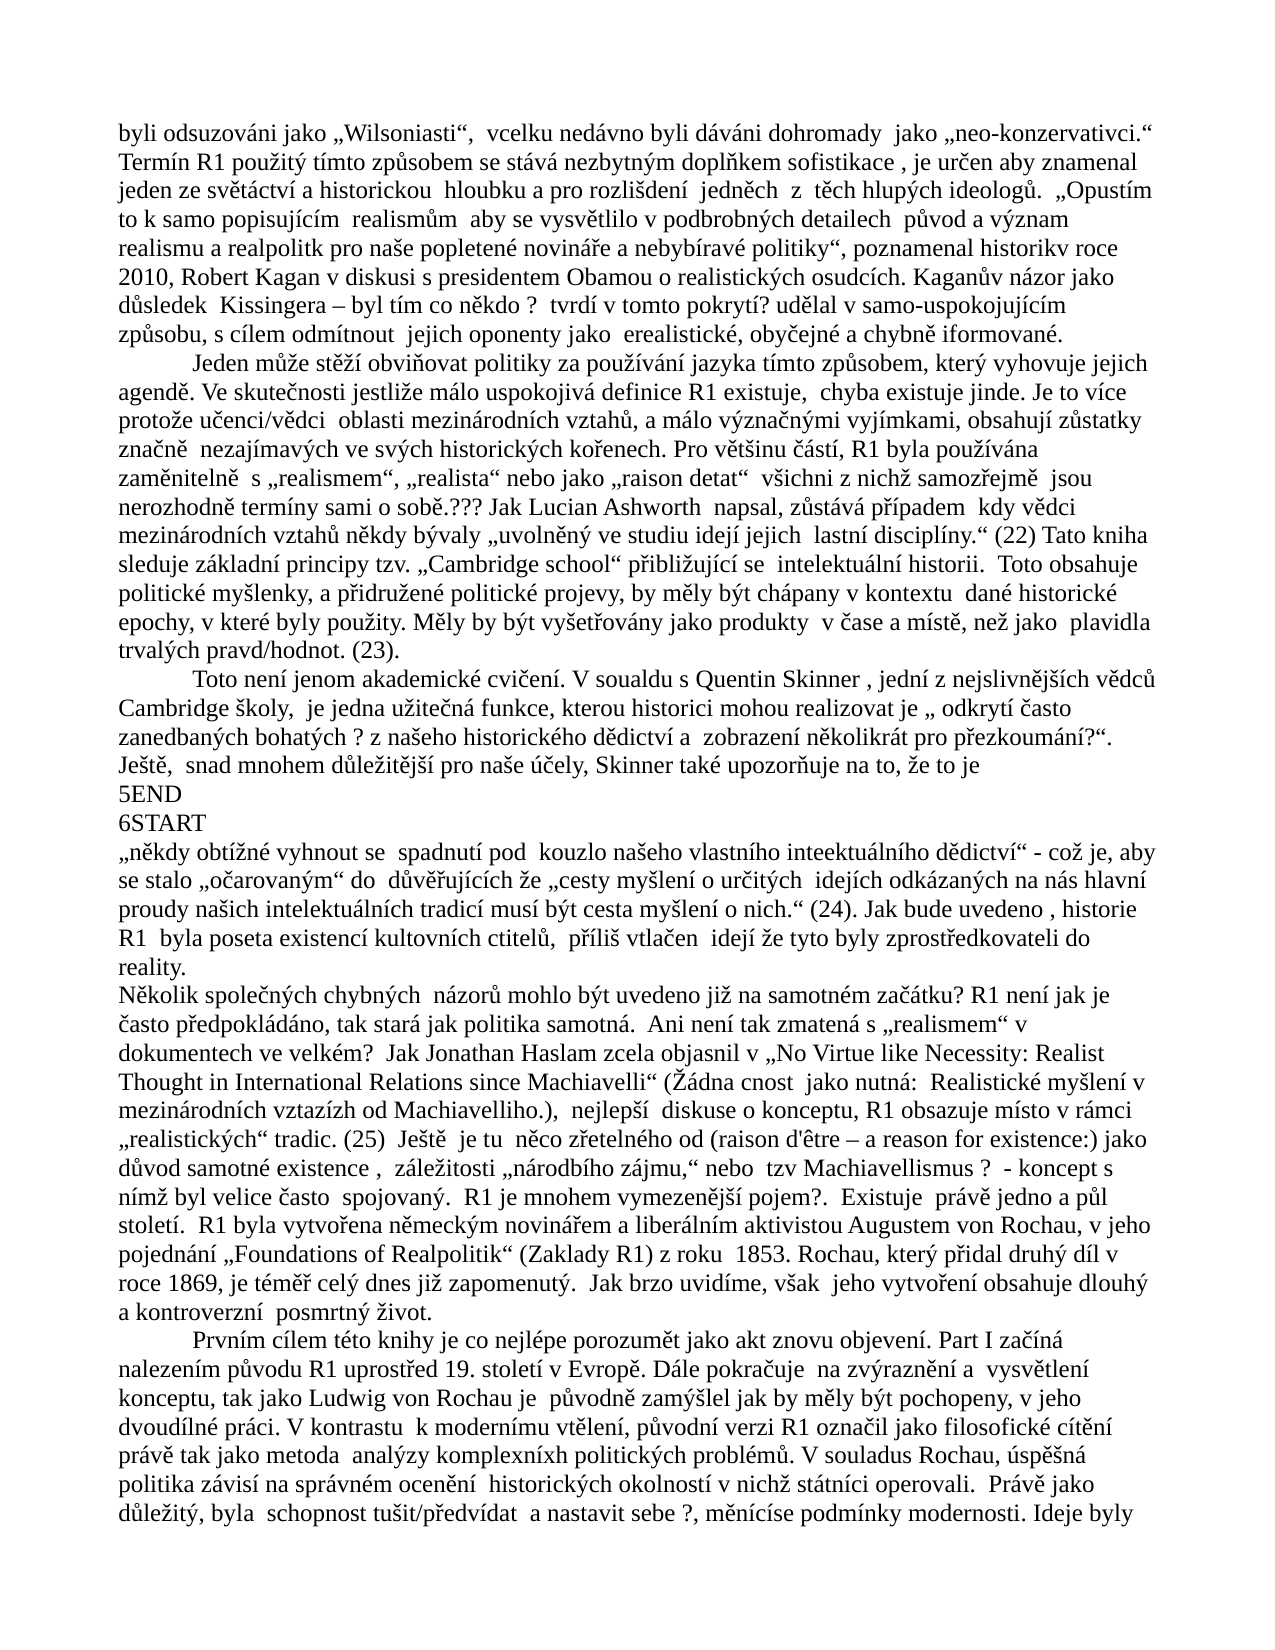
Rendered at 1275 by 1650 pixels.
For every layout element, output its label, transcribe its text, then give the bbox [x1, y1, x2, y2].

text Toto není jenom akademické cvičení. V soualdu s Quentin Skinner , jední z nejslivnějších vědců Cambridge školy, je jedna užitečná funkce, kterou historici mohou realizovat je „ odkrytí často zanedbaných bohatých ? z našeho historického dědictví a zobrazení několikrát pro přezkoumání?“. Ještě, snad mnohem důležitější pro naše účely, Skinner také upozorňuje na to, že to je [118, 664, 1157, 779]
text Několik společných chybných názorů mohlo být uvedeno již na samotném začátku? R1 není jak je často předpokládáno, tak stará jak politika samotná. Ani není tak zmatená s „realismem“ v dokumentech ve velkém? Jak Jonathan Haslam zcela objasnil v „No Virtue like Necessity: Realist Thought in International Relations since Machiavelli“ (Žádna cnost jako nutná: Realistické myšlení v mezinárodních vztazízh od Machiavelliho.), nejlepší diskuse o konceptu, R1 obsazuje místo v rámci „realistických“ tradic. (25) Ještě je tu něco zřetelného od (raison d'être – a ​reason for ​existence:) jako důvod samotné existence , záležitosti „národbího zájmu,“ nebo tzv Machiavellismus ? - koncept s nímž byl velice často spojovaný. R1 je mnohem vymezenější pojem?. Existuje právě jedno a půl století. R1 byla vytvořena německým novinářem a liberálním aktivistou Augustem von Rochau, v jeho pojednání „Foundations of Realpolitik“ (Zaklady R1) z roku 1853. Rochau, který přidal druhý díl v roce 1869, je téměř celý dnes již zapomenutý. Jak brzo uvidíme, však jeho vytvoření obsahuje dlouhý a kontroverzní posmrtný život. [118, 981, 1157, 1326]
text byli odsuzováni jako „Wilsoniasti“, vcelku nedávno byli dáváni dohromady jako „neo-konzervativci.“ Termín R1 použitý tímto způsobem se stává nezbytným doplňkem sofistikace , je určen aby znamenal jeden ze světáctví a historickou hloubku a pro rozlišdení jedněch z těch hlupých ideologů. „Opustím to k samo popisujícím realismům aby se vysvětlilo v podbrobných detailech původ a význam realismu a realpolitk pro naše popletené novináře a nebybíravé politiky“, poznamenal historikv roce 2010, Robert Kagan v diskusi s presidentem Obamou o realistických osudcích. Kaganův názor jako důsledek Kissingera – byl tím co někdo ? tvrdí v tomto pokrytí? udělal v samo-uspokojujícím způsobu, s cílem odmítnout jejich oponenty jako erealistické, obyčejné a chybně iformované. [118, 118, 1157, 348]
text 6START [118, 808, 1157, 837]
text 5END [118, 779, 1157, 808]
text Jeden může stěží obviňovat politiky za používání jazyka tímto způsobem, který vyhovuje jejich agendě. Ve skutečnosti jestliže málo uspokojivá definice R1 existuje, chyba existuje jinde. Je to více protože učenci/vědci oblasti mezinárodních vztahů, a málo význačnými vyjímkami, obsahují zůstatky značně nezajímavých ve svých historických kořenech. Pro většinu částí, R1 byla používána zaměnitelně s „realismem“, „realista“ nebo jako „raison detat“ všichni z nichž samozřejmě jsou nerozhodně termíny sami o sobě.??? Jak Lucian Ashworth napsal, zůstává případem kdy vědci mezinárodních vztahů někdy bývaly „uvolněný ve studiu idejí jejich lastní disciplíny.“ (22) Tato kniha sleduje základní principy tzv. „Cambridge school“ přibližující se intelektuální historii. Toto obsahuje politické myšlenky, a přidružené politické projevy, by měly být chápany v kontextu dané historické epochy, v které byly použity. Měly by být vyšetřovány jako produkty v čase a místě, než jako plavidla trvalých pravd/hodnot. (23). [118, 348, 1157, 664]
text „někdy obtížné vyhnout se spadnutí pod kouzlo našeho vlastního inteektuálního dědictví“ - což je, aby se stalo „očarovaným“ do důvěřujících že „cesty myšlení o určitých idejích odkázaných na nás hlavní proudy našich intelektuálních tradicí musí být cesta myšlení o nich.“ (24). Jak bude uvedeno , historie R1 byla poseta existencí kultovních ctitelů, příliš vtlačen idejí že tyto byly zprostředkovateli do reality. [118, 837, 1157, 981]
text Prvním cílem této knihy je co nejlépe porozumět jako akt znovu objevení. Part I začíná nalezením původu R1 uprostřed 19. století v Evropě. Dále pokračuje na zvýraznění a vysvětlení konceptu, tak jako Ludwig von Rochau je původně zamýšlel jak by měly být pochopeny, v jeho dvoudílné práci. V kontrastu k modernímu vtělení, původní verzi R1 označil jako filosofické cítění právě tak jako metoda analýzy komplexníxh politických problémů. V souladus Rochau, úspěšná politika závisí na správném ocenění historických okolností v nichž státníci operovali. Právě jako důležitý, byla schopnost tušit/předvídat a nastavit sebe ?, měnícíse podmínky modernosti. Ideje byly [118, 1326, 1157, 1527]
